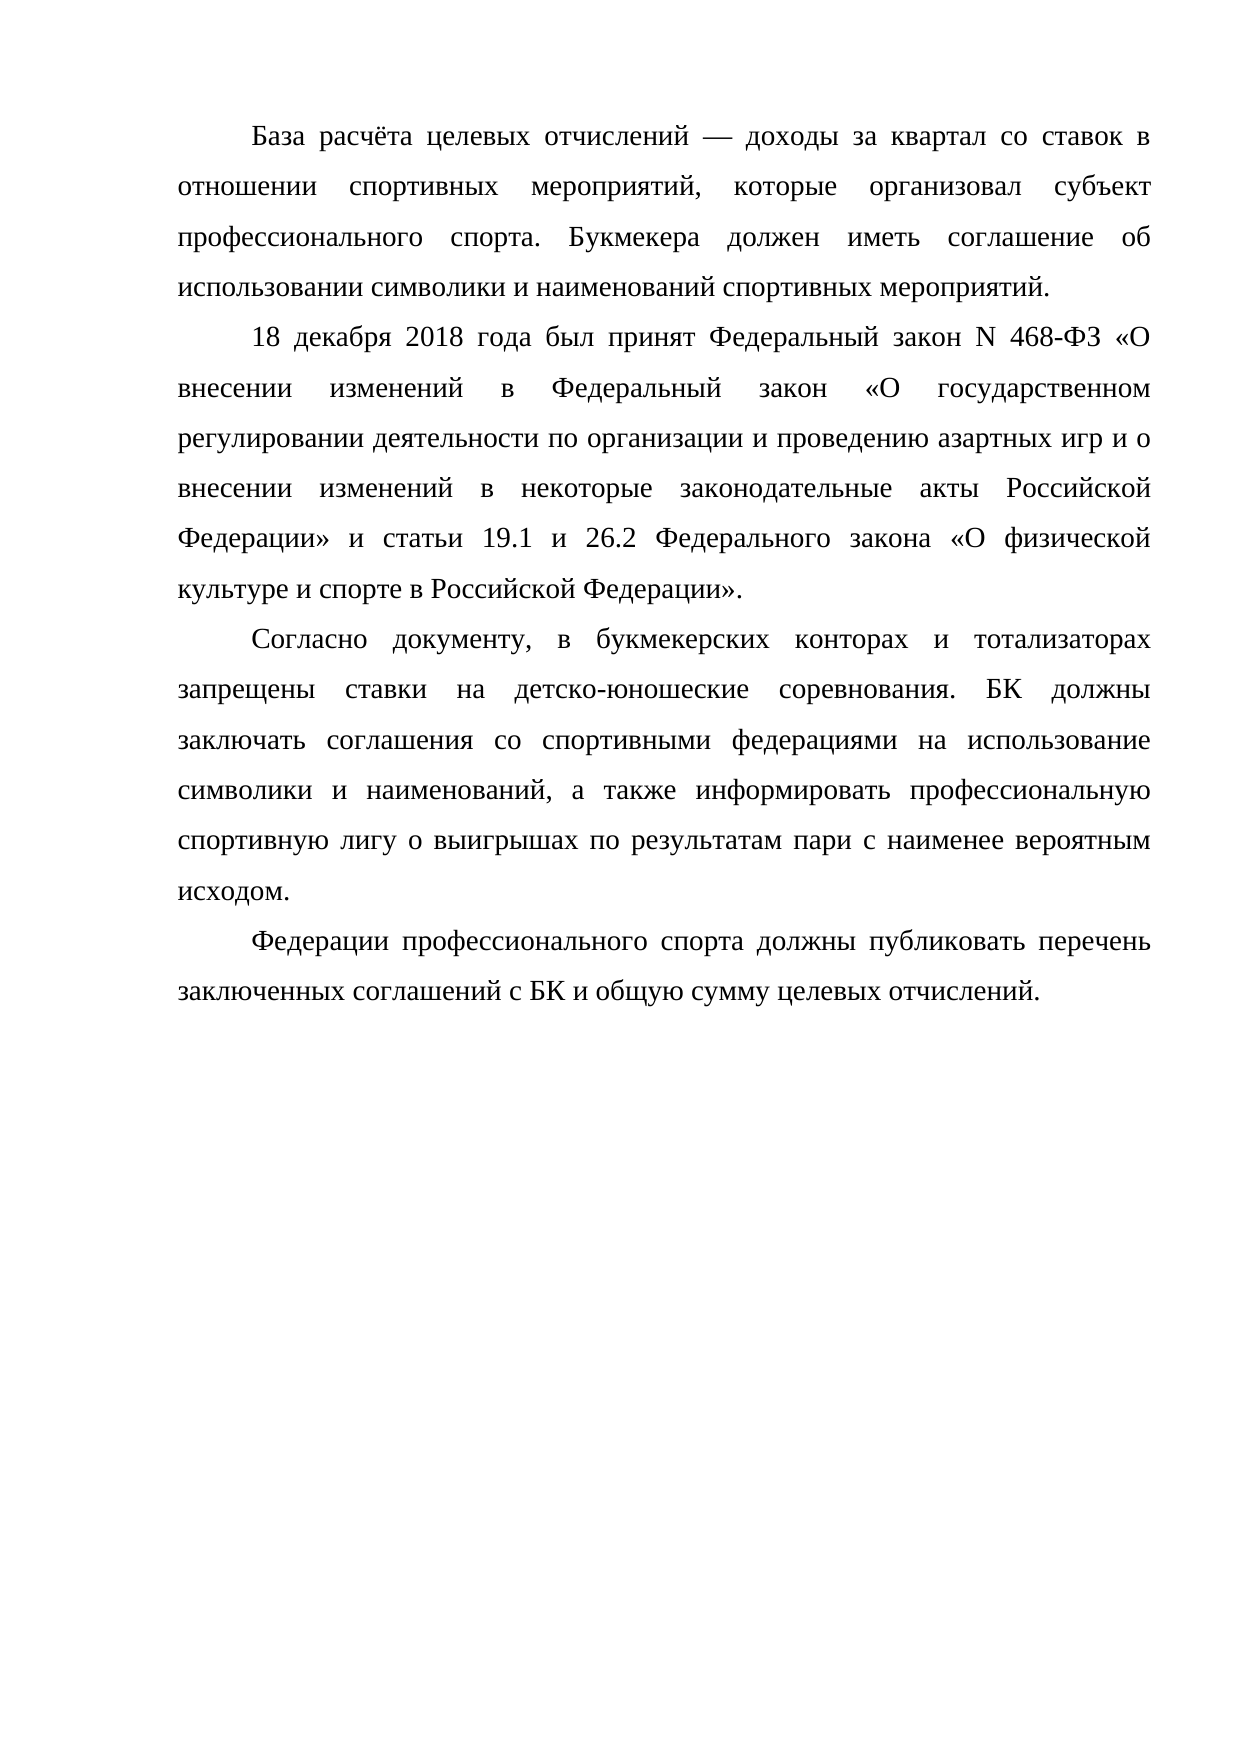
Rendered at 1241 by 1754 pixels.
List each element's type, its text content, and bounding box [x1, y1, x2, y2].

text Согласно документу, в букмекерских конторах и тотализаторах запрещены ставки на детско-юношеские соревнования. БК должны заключать соглашения со спортивными федерациями на использование символики и наименований, а также информировать профессиональную спортивную лигу о выигрышах по результатам пари с наименее вероятным исходом. [177, 621, 1152, 906]
text Федерации профессионального спорта должны публиковать перечень заключенных соглашений с БК и общую сумму целевых отчислений. [177, 923, 1152, 1007]
text 18 декабря 2018 года был принят Федеральный закон N 468-ФЗ «О внесении изменений в Федеральный закон «О государственном регулировании деятельности по организации и проведению азартных игр и о внесении изменений в некоторые законодательные акты Российской Федерации» и статьи 19.1 и 26.2 Федерального закона «О физической культуре и спорте в Российской Федерации». [177, 319, 1152, 604]
text База расчёта целевых отчислений — доходы за квартал со ставок в отношении спортивных мероприятий, которые организовал субъект профессионального спорта. Букмекера должен иметь соглашение об использовании символики и наименований спортивных мероприятий. [177, 118, 1152, 303]
